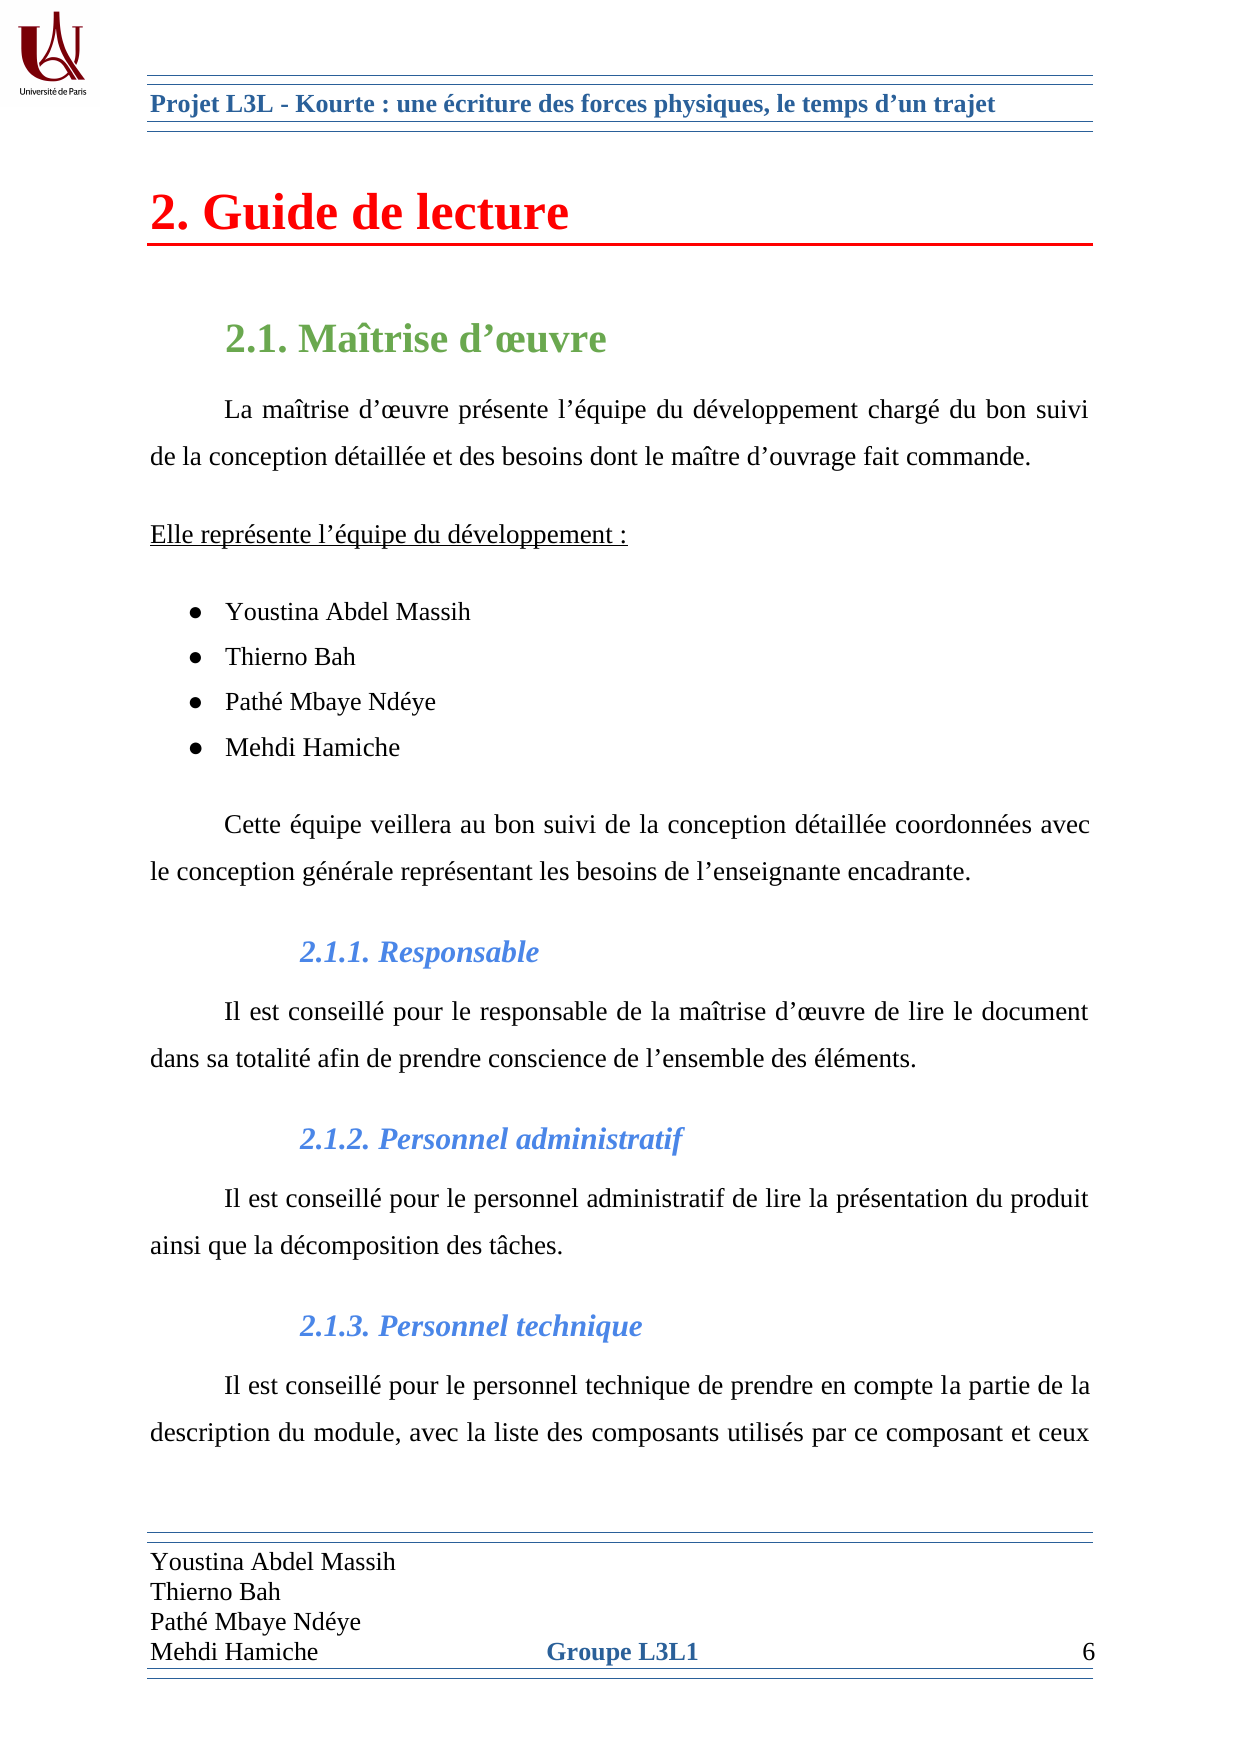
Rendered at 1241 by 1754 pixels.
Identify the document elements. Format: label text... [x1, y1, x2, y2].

text Elle représente l’équipe du développement : [150, 518, 1090, 549]
list Youstina Abdel Massih [187, 596, 1090, 626]
list Pathé Mbaye Ndéye [187, 686, 1090, 716]
subtitle 2.1. Maîtrise d’œuvre [150, 313, 1090, 361]
text Cette équipe veillera au bon suivi de la conception détaillée coordonnées avec le conception générale représentant les besoins de l’enseignante encadrante. [150, 809, 1090, 886]
list Mehdi Hamiche [187, 731, 1090, 762]
text Il est conseillé pour le personnel technique de prendre en compte la partie de la description du module, avec la liste des composants utilisés par ce composant et ceux [150, 1369, 1090, 1447]
subtitle 2. Guide de lecture [147, 178, 1093, 243]
subtitle 2.1.2. Personnel administratif [225, 1120, 1090, 1156]
text Il est conseillé pour le personnel administratif de lire la présentation du produit ainsi que la décomposition des tâches. [150, 1182, 1090, 1260]
subtitle 2.1.1. Responsable [225, 933, 1090, 969]
text Il est conseillé pour le responsable de la maîtrise d’œuvre de lire le document dans sa totalité afin de prendre conscience de l’ensemble des éléments. [150, 995, 1090, 1073]
text La maîtrise d’œuvre présente l’équipe du développement chargé du bon suivi de la conception détaillée et des besoins dont le maître d’ouvrage fait commande. [150, 393, 1090, 471]
picture [0, 0, 101, 107]
subtitle 2.1.3. Personnel technique [225, 1307, 1090, 1343]
list Thierno Bah [187, 641, 1090, 671]
